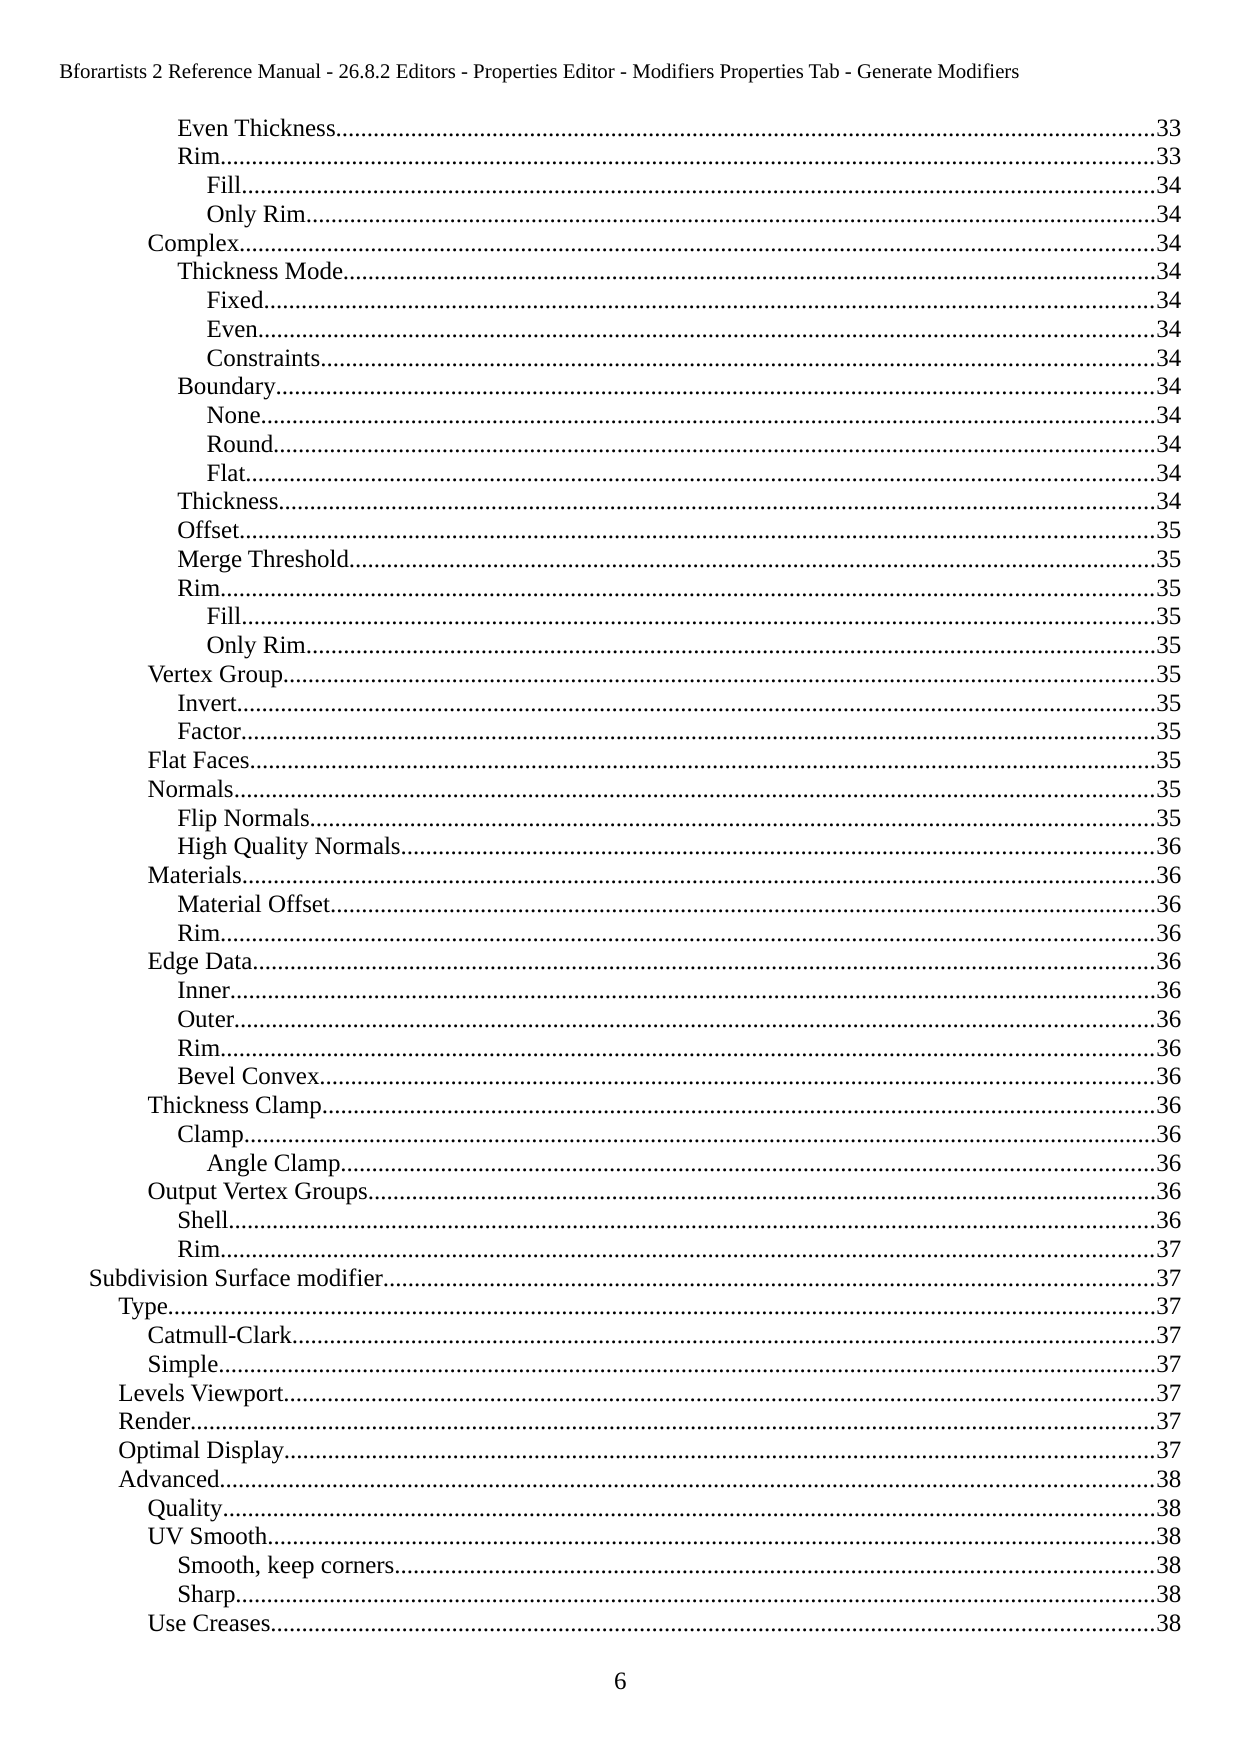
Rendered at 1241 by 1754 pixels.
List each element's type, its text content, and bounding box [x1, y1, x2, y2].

text Sharp 38 [177, 1579, 1181, 1608]
text Advanced 38 [118, 1464, 1181, 1493]
text UV Smooth 38 [147, 1521, 1181, 1550]
text Flip Normals 35 [177, 803, 1181, 831]
text Flat 34 [206, 458, 1181, 486]
text Factor 35 [177, 716, 1181, 745]
text Even 34 [206, 314, 1181, 343]
text Inner 36 [177, 975, 1181, 1004]
text Thickness Mode 34 [177, 256, 1181, 285]
text Rim 37 [177, 1234, 1181, 1263]
text Thickness 34 [177, 486, 1181, 515]
text Render 37 [118, 1406, 1181, 1435]
text Fixed 34 [206, 285, 1181, 314]
text Even Thickness 33 [177, 113, 1181, 141]
text Subdivision Surface modifier 37 [88, 1263, 1181, 1291]
text Quality 38 [147, 1493, 1181, 1521]
text Merge Threshold 35 [177, 544, 1181, 573]
text Offset 35 [177, 515, 1181, 544]
text Constraints 34 [206, 343, 1181, 371]
text Flat Faces 35 [147, 745, 1181, 774]
text Only Rim 34 [206, 199, 1181, 228]
text Boundary 34 [177, 371, 1181, 400]
text Only Rim 35 [206, 630, 1181, 659]
text Normals 35 [147, 774, 1181, 803]
text Rim 33 [177, 141, 1181, 170]
text Bevel Convex 36 [177, 1061, 1181, 1090]
text Complex 34 [147, 228, 1181, 256]
text Fill 35 [206, 601, 1181, 630]
text None 34 [206, 400, 1181, 429]
text Optimal Display 37 [118, 1435, 1181, 1464]
text Round 34 [206, 429, 1181, 458]
text Smooth, keep corners 38 [177, 1550, 1181, 1579]
text Rim 35 [177, 573, 1181, 601]
text Materials 36 [147, 860, 1181, 889]
text Use Creases 38 [147, 1608, 1181, 1636]
text Catmull-Clark 37 [147, 1320, 1181, 1349]
text Fill 34 [206, 170, 1181, 199]
text Outer 36 [177, 1004, 1181, 1033]
text Type 37 [118, 1291, 1181, 1320]
text Output Vertex Groups 36 [147, 1176, 1181, 1205]
text Vertex Group 35 [147, 659, 1181, 688]
text Thickness Clamp 36 [147, 1090, 1181, 1119]
text Simple 37 [147, 1349, 1181, 1378]
text Levels Viewport 37 [118, 1378, 1181, 1406]
text Material Offset 36 [177, 889, 1181, 918]
text Invert 35 [177, 688, 1181, 716]
text High Quality Normals 36 [177, 831, 1181, 860]
text Rim 36 [177, 918, 1181, 946]
text Clamp 36 [177, 1119, 1181, 1148]
text Rim 36 [177, 1033, 1181, 1061]
text Edge Data 36 [147, 946, 1181, 975]
text Angle Clamp 36 [206, 1148, 1181, 1176]
text Shell 36 [177, 1205, 1181, 1234]
